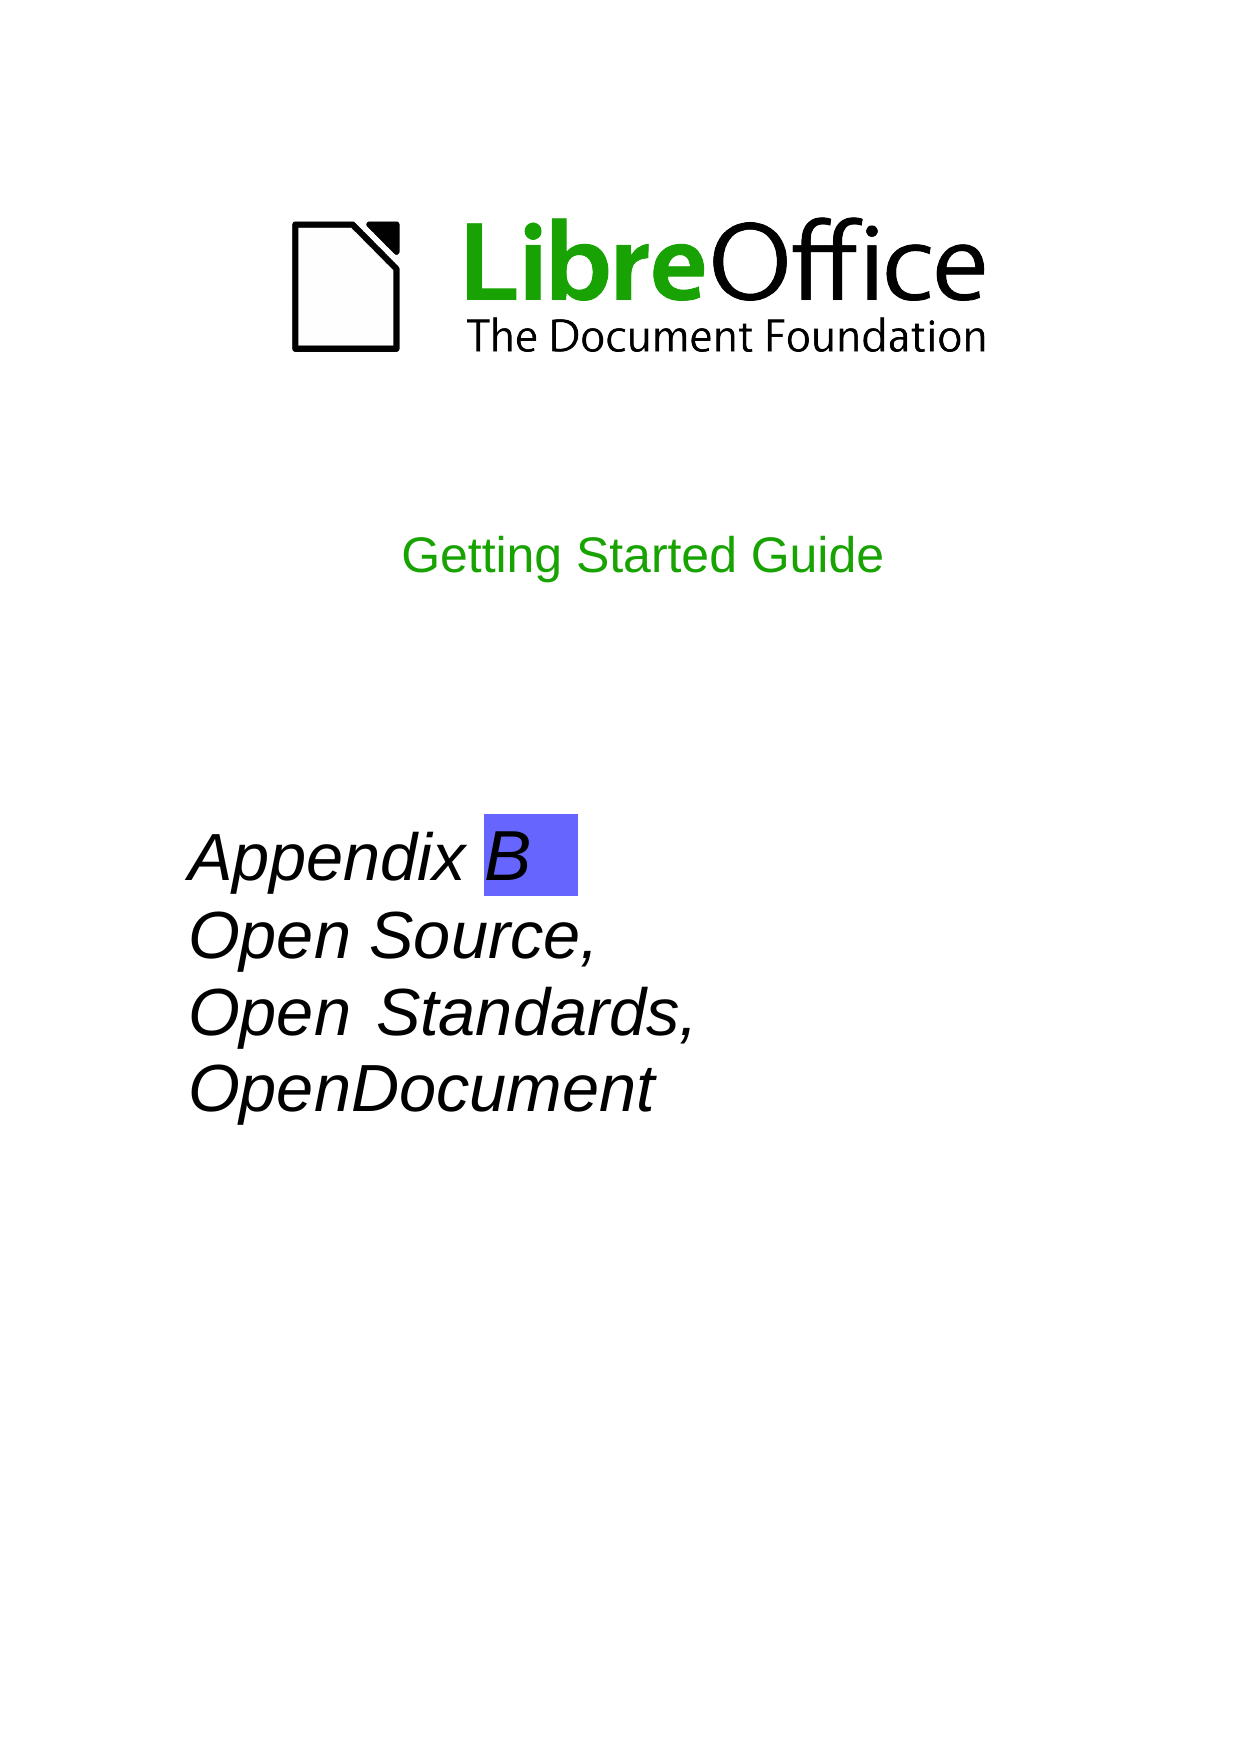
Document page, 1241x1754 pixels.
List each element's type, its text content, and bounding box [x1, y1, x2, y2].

subtitle Appendix B Open Source, Open Standards, OpenDocument [188, 814, 1098, 1126]
text Getting Started Guide [188, 526, 1098, 583]
picture [250, 186, 1035, 387]
